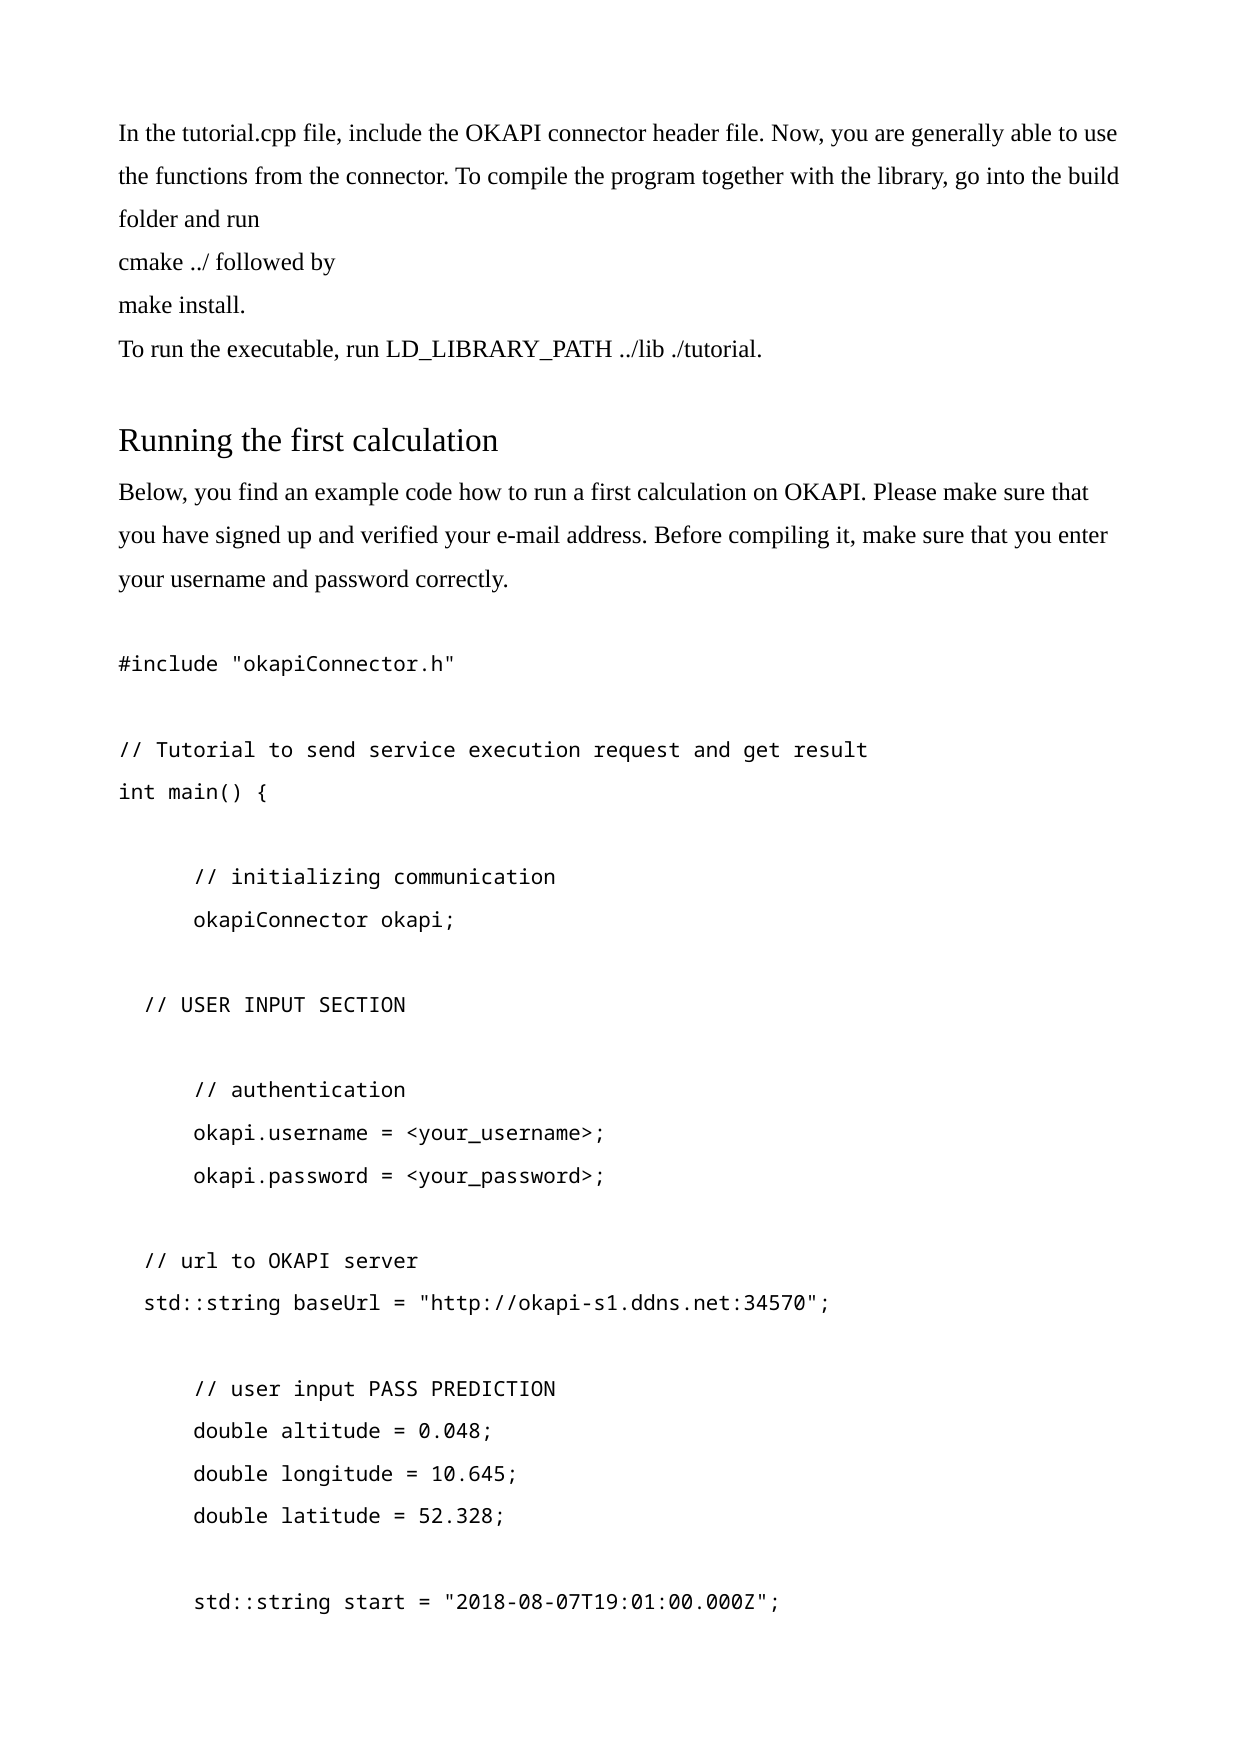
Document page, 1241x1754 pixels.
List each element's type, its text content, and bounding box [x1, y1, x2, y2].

text Below, you find an example code how to run a first calculation on OKAPI. Please make sure that you have signed up and verified your e-mail address. Before compiling it, make sure that you enter your username and password correctly. [118, 477, 1122, 592]
text okapi.username = <your_username>; [118, 1118, 1122, 1147]
text make install. [118, 291, 1122, 319]
text // authentication [118, 1076, 1122, 1104]
text okapi.password = <your_password>; [118, 1161, 1122, 1189]
text Running the first calculation [118, 420, 1122, 458]
text // Tutorial to send service execution request and get result [118, 735, 1122, 763]
text #include "okapiConnector.h" [118, 649, 1122, 678]
text okapiConnector okapi; [118, 905, 1122, 933]
text // initializing communication [118, 862, 1122, 891]
text // USER INPUT SECTION [118, 990, 1122, 1019]
text double longitude = 10.645; [118, 1459, 1122, 1487]
text double latitude = 52.328; [118, 1502, 1122, 1530]
text cmake ../ followed by [118, 247, 1122, 276]
text In the tutorial.cpp file, include the OKAPI connector header file. Now, you are generally able to use the functions from the connector. To compile the program together with the library, go into the build folder and run [118, 118, 1122, 233]
text int main() { [118, 777, 1122, 806]
text std::string start = "2018-08-07T19:01:00.000Z"; [118, 1587, 1122, 1615]
text double altitude = 0.048; [118, 1416, 1122, 1445]
text std::string baseUrl = "http://okapi-s1.ddns.net:34570"; [118, 1288, 1122, 1317]
text // user input PASS PREDICTION [118, 1374, 1122, 1402]
text To run the executable, run LD_LIBRARY_PATH ../lib ./tutorial. [118, 334, 1122, 362]
text // url to OKAPI server [118, 1246, 1122, 1274]
